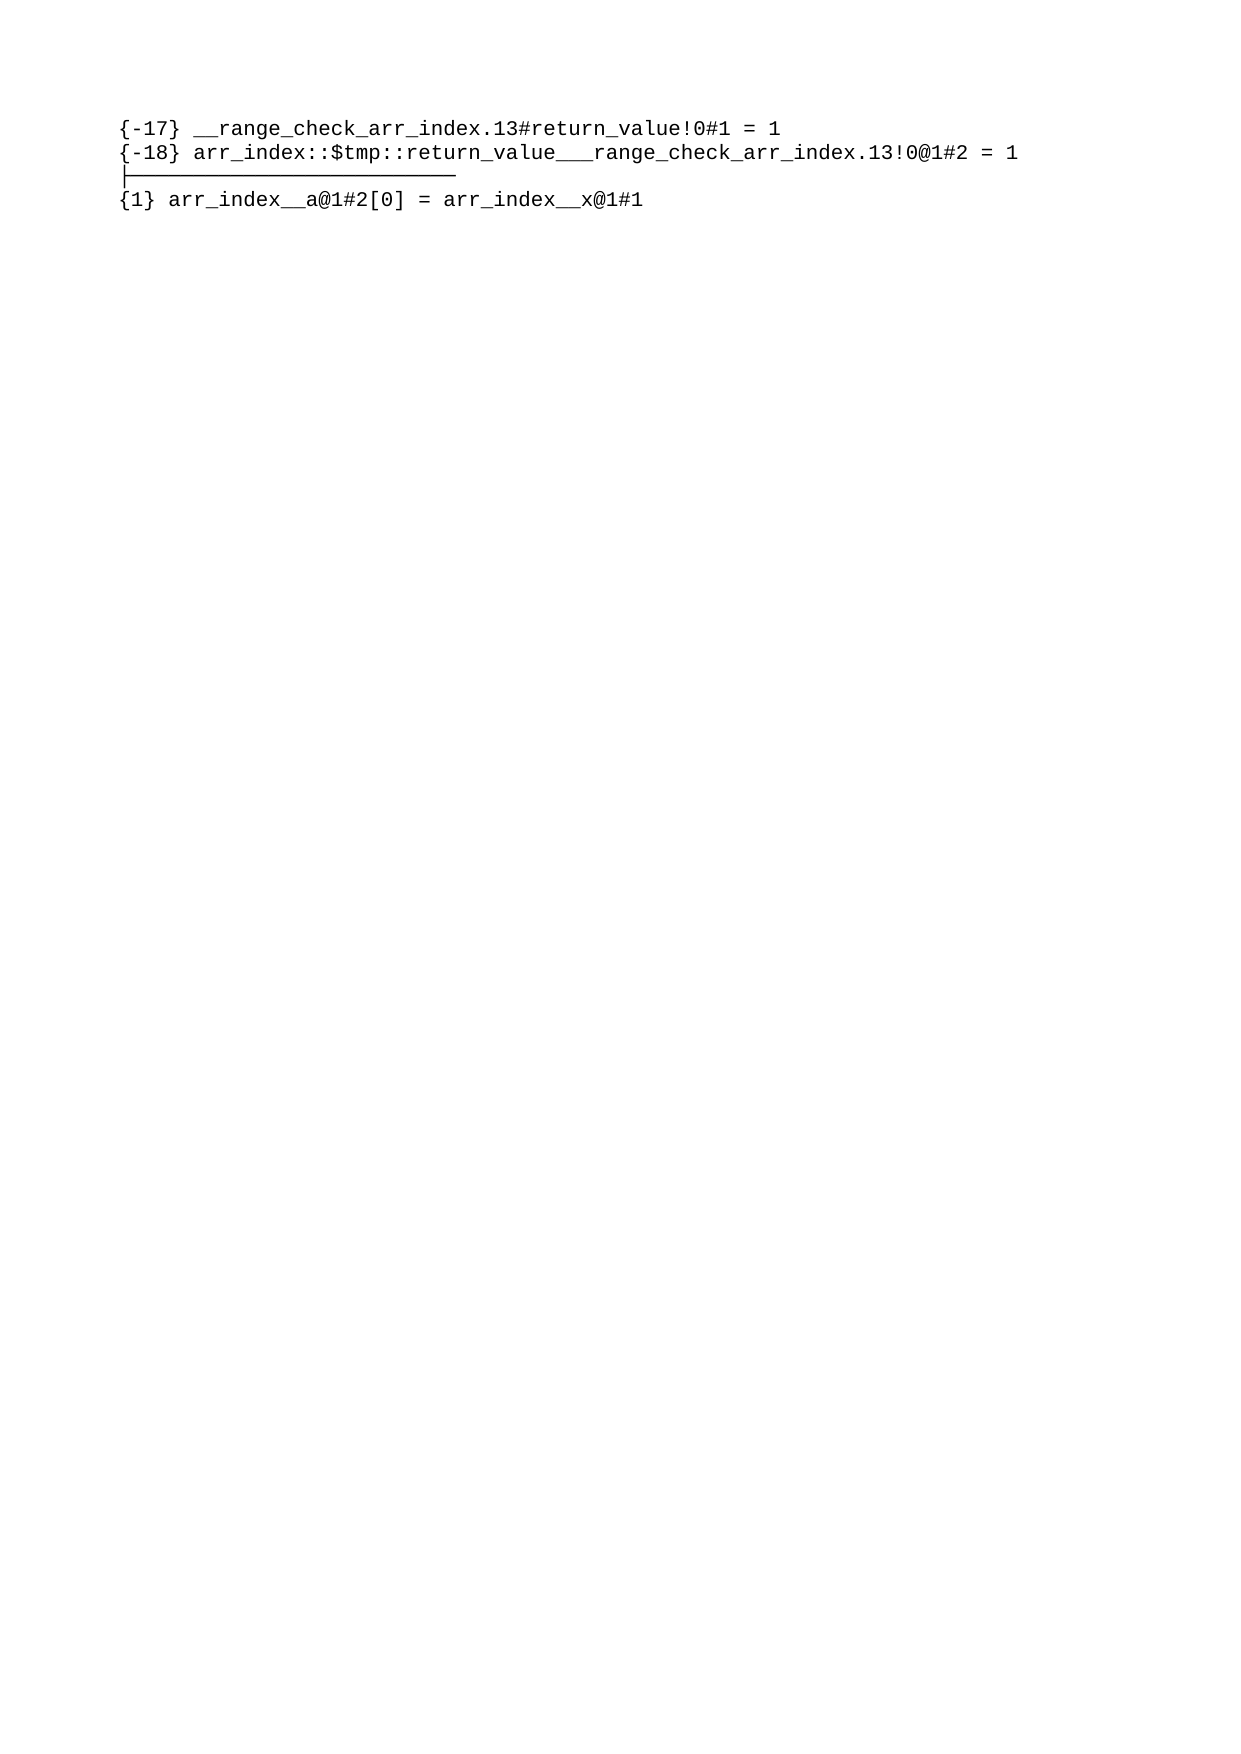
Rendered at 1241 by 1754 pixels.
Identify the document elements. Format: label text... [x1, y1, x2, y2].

text ├────────────────────────── [118, 165, 1122, 189]
text {1} arr_index__a@1#2[0] = arr_index__x@1#1 [118, 189, 1122, 213]
text {-18} arr_index::$tmp::return_value___range_check_arr_index.13!0@1#2 = 1 [118, 142, 1122, 165]
text {-17} __range_check_arr_index.13#return_value!0#1 = 1 [118, 118, 1122, 142]
